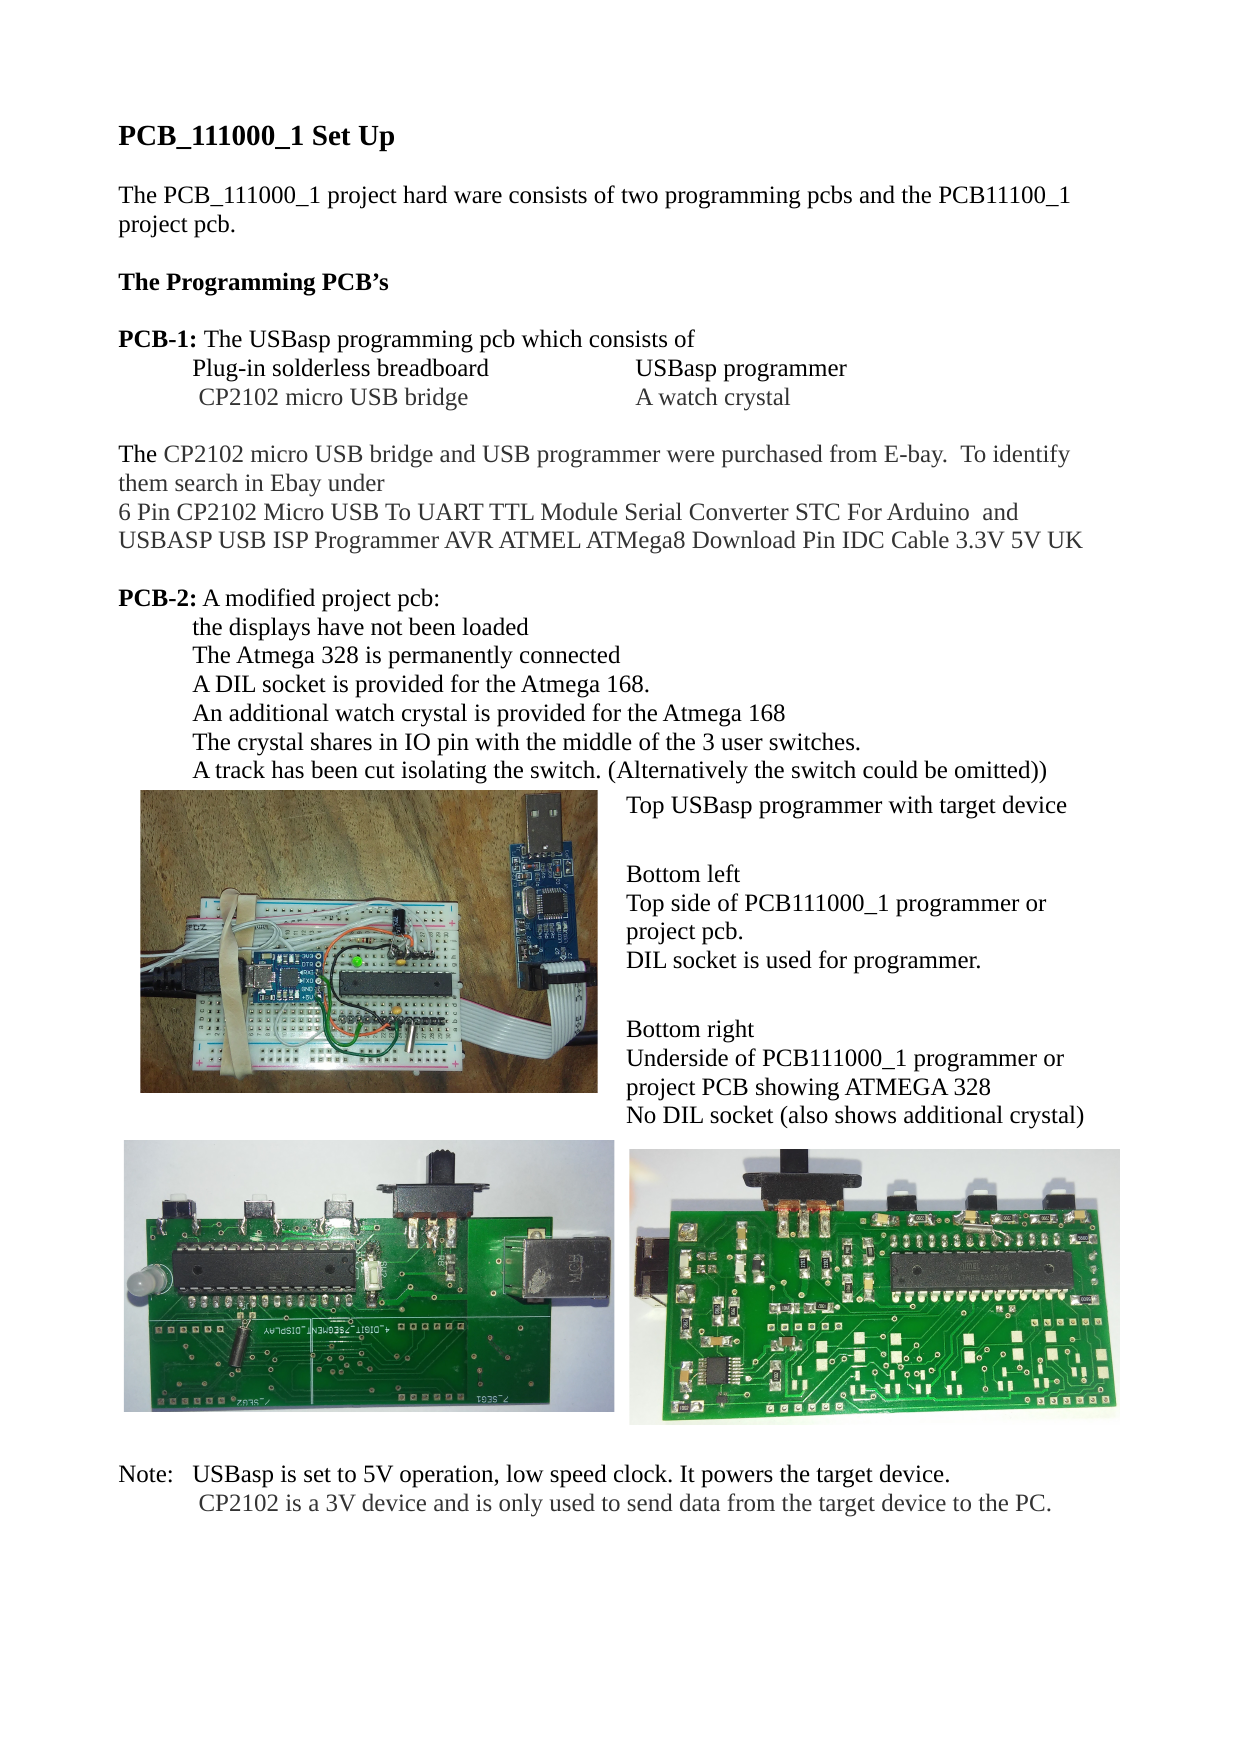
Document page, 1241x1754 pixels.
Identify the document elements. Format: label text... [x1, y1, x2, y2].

text PCB_111000_1 Set Up [118, 118, 1122, 152]
picture [629, 1149, 1120, 1425]
picture [140, 790, 598, 1093]
text The Programming PCB’s [118, 267, 1122, 295]
text 6 Pin CP2102 Micro USB To UART TTL Module Serial Converter STC For Arduino and [118, 497, 1122, 525]
picture [123, 1140, 615, 1412]
table_cell [620, 1135, 1122, 1459]
text A DIL socket is provided for the Atmega 168. [118, 669, 1122, 698]
text A track has been cut isolating the switch. (Alternatively the switch could be omitted)) [118, 755, 1122, 784]
table_header [118, 784, 620, 1135]
text The CP2102 micro USB bridge and USB programmer were purchased from E-bay. To identify them search in Ebay under [118, 439, 1122, 497]
text CP2102 micro USB bridge A watch crystal [118, 382, 1122, 410]
text Note: USBasp is set to 5V operation, low speed clock. It powers the target device. [118, 1459, 1122, 1488]
table_cell Bottom right Underside of PCB111000_1 programmer or project PCB showing ATMEGA 328 No DIL socket (also shows additional crystal) [620, 980, 1122, 1135]
text CP2102 is a 3V device and is only used to send data from the target device to the PC. [118, 1488, 1122, 1517]
text The crystal shares in IO pin with the middle of the 3 user switches. [118, 727, 1122, 755]
table_header Top USBasp programmer with target device [620, 784, 1122, 853]
table_cell [118, 1135, 620, 1459]
text PCB-1: The USBasp programming pcb which consists of [118, 324, 1122, 353]
text PCB-2: A modified project pcb: [118, 583, 1122, 612]
text The Atmega 328 is permanently connected [118, 640, 1122, 669]
text An additional watch crystal is provided for the Atmega 168 [118, 698, 1122, 727]
text The PCB_111000_1 project hard ware consists of two programming pcbs and the PCB11100_1 project pcb. [118, 180, 1122, 238]
text the displays have not been loaded [118, 612, 1122, 640]
text Plug-in solderless breadboard USBasp programmer [118, 353, 1122, 382]
text USBASP USB ISP Programmer AVR ATMEL ATMega8 Download Pin IDC Cable 3.3V 5V UK [118, 525, 1122, 554]
table_cell Bottom left Top side of PCB111000_1 programmer or project pcb. DIL socket is used for programmer. [620, 853, 1122, 979]
